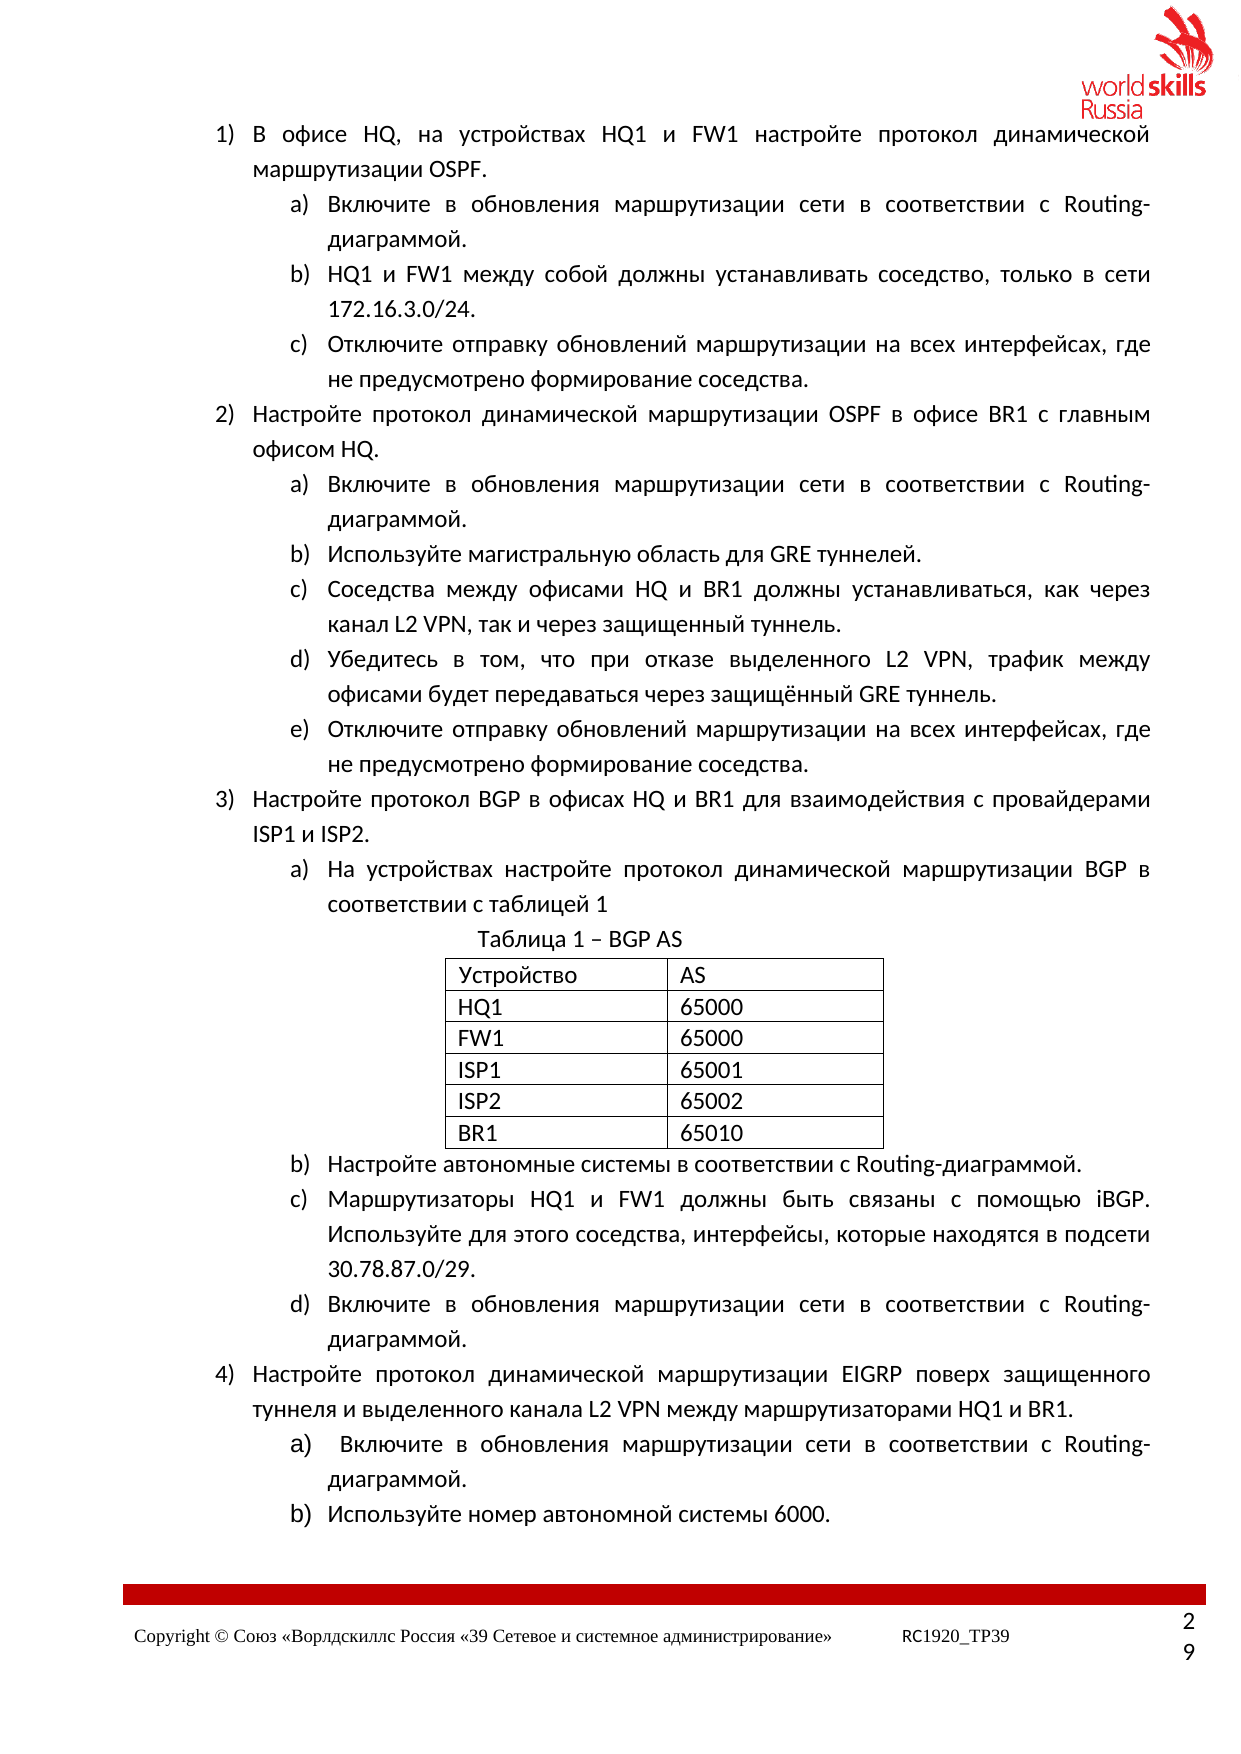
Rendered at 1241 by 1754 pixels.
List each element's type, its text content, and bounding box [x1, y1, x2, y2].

picture [1081, 5, 1239, 119]
table_cell ISP1 [446, 1054, 667, 1084]
list Соседства между офисами HQ и BR1 должны устанавливаться, как через канал L2 VPN, так и через защищенный туннель. [290, 573, 1152, 639]
list Отключите отправку обновлений маршрутизации на всех интерфейсах, где не предусмотрено формирование соседства. [290, 713, 1152, 779]
list Включите в обновления маршрутизации сети в соответствии с Routing-диаграммой. [290, 1288, 1152, 1354]
list Включите в обновления маршрутизации сети в соответствии с Routing-диаграммой. [290, 468, 1152, 534]
list Маршрутизаторы HQ1 и FW1 должны быть связаны с помощью iBGP. Используйте для этого соседства, интерфейсы, которые находятся в подсети 30.78.87.0/29. [290, 1183, 1152, 1284]
table_cell 65000 [668, 1022, 883, 1053]
list Настройте протокол динамической маршрутизации OSPF в офисе BR1 с главным офисом HQ. [215, 398, 1152, 464]
table_cell 65010 [668, 1117, 883, 1147]
list Включите в обновления маршрутизации сети в соответствии с Routing-диаграммой. [290, 1428, 1152, 1494]
table_header AS [668, 959, 883, 990]
list Настройте протокол BGP в офисах HQ и BR1 для взаимодействия с провайдерами ISP1 и ISP2. [215, 783, 1152, 849]
table_cell HQ1 [446, 991, 667, 1021]
list Используйте магистральную область для GRE туннелей. [290, 538, 1152, 569]
list HQ1 и FW1 между собой должны устанавливать соседство, только в сети 172.16.3.0/24. [290, 258, 1152, 324]
table_cell FW1 [446, 1022, 667, 1053]
table_cell 65000 [668, 991, 883, 1021]
list Настройте протокол динамической маршрутизации EIGRP поверх защищенного туннеля и выделенного канала L2 VPN между маршрутизаторами HQ1 и BR1. [215, 1358, 1152, 1424]
list На устройствах настройте протокол динамической маршрутизации BGP в соответствии с таблицей 1 [290, 853, 1152, 919]
list В офисе HQ, на устройствах HQ1 и FW1 настройте протокол динамической маршрутизации OSPF. [215, 118, 1152, 184]
table_cell ISP2 [446, 1085, 667, 1116]
table_cell 65002 [668, 1085, 883, 1116]
list Используйте номер автономной системы 6000. [290, 1498, 1152, 1529]
list Отключите отправку обновлений маршрутизации на всех интерфейсах, где не предусмотрено формирование соседства. [290, 328, 1152, 394]
list Включите в обновления маршрутизации сети в соответствии с Routing-диаграммой. [290, 188, 1152, 254]
table_cell BR1 [446, 1117, 667, 1147]
list Убедитесь в том, что при отказе выделенного L2 VPN, трафик между офисами будет передаваться через защищённый GRE туннель. [290, 643, 1152, 709]
text Таблица 1 – BGP AS [327, 923, 1152, 954]
table_cell 65001 [668, 1054, 883, 1084]
list Настройте автономные системы в соответствии с Routing-диаграммой. [290, 1148, 1152, 1179]
table_header Устройство [446, 959, 667, 990]
